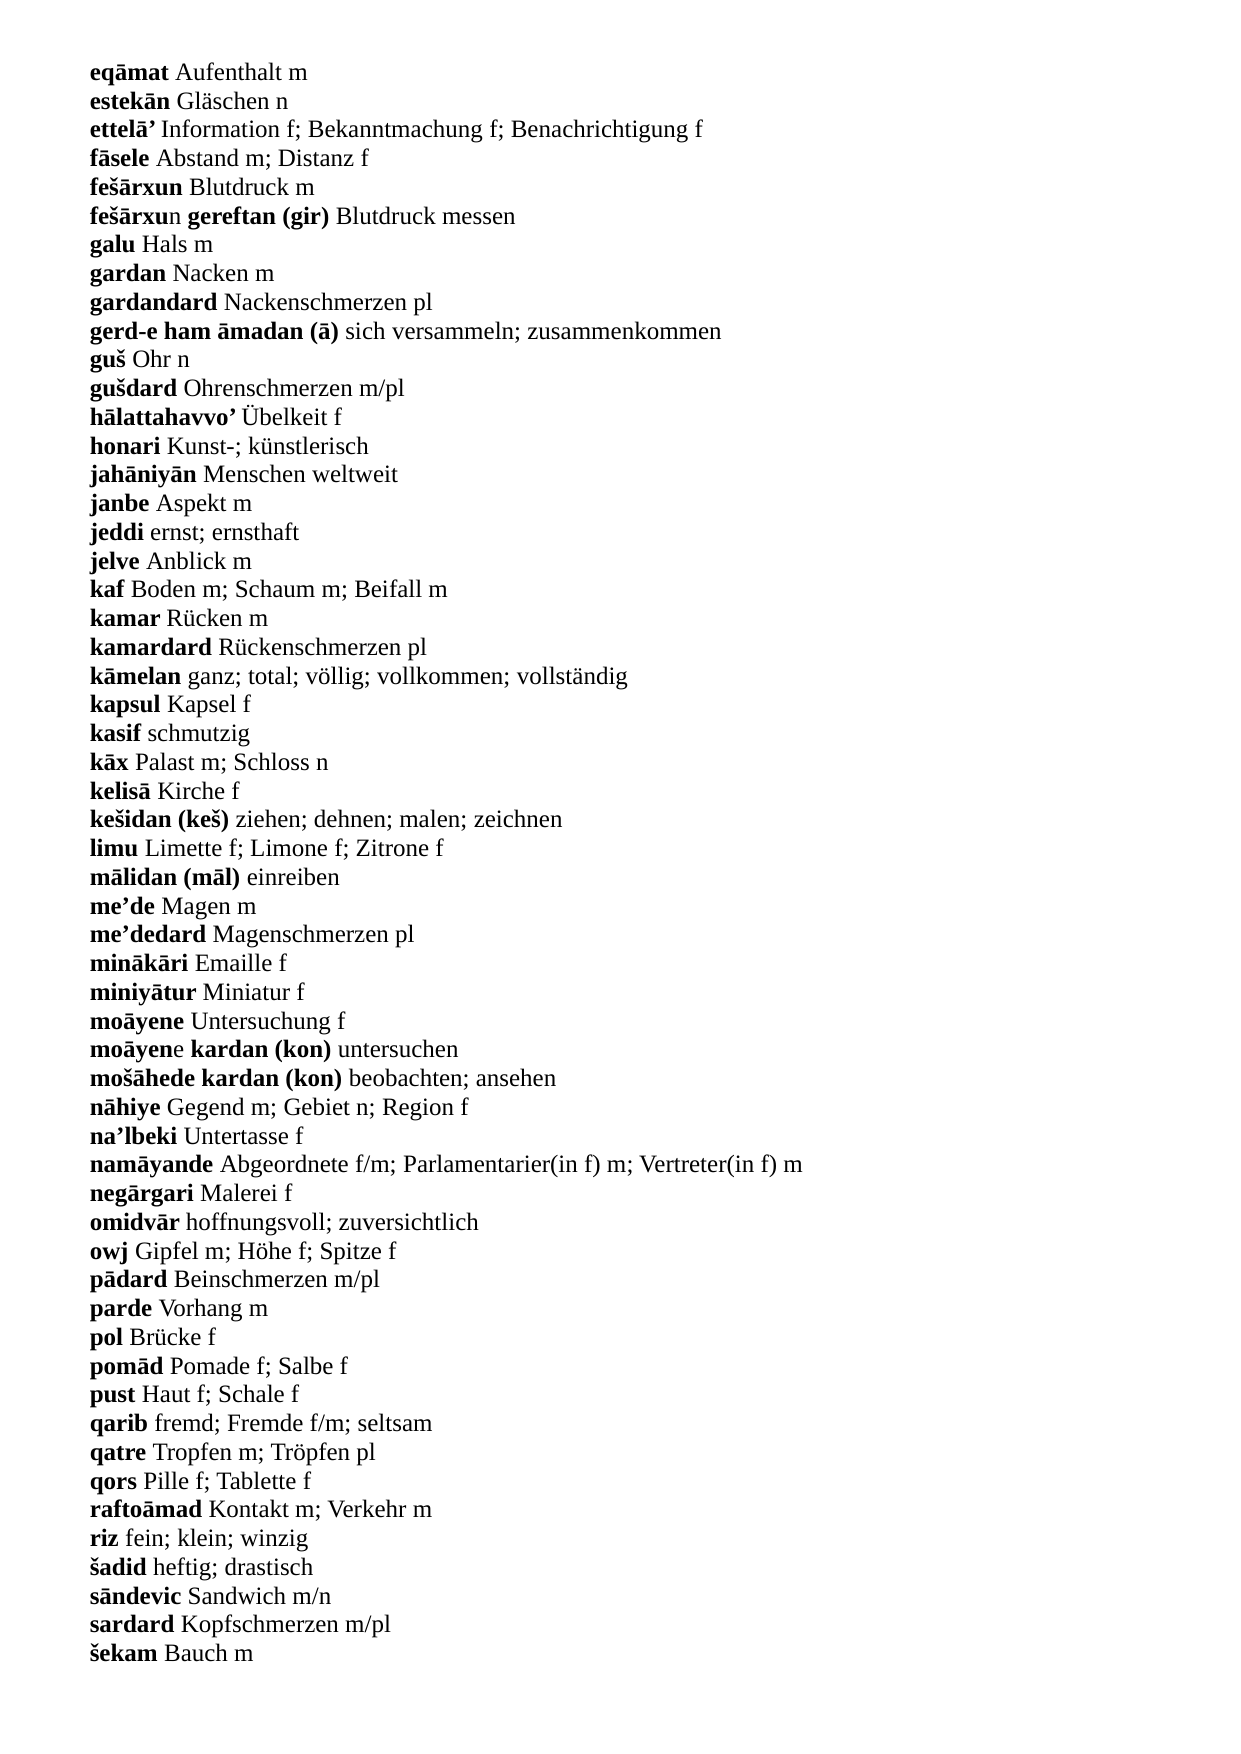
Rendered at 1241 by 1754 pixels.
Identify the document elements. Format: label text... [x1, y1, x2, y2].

text kāmelan ganz; total; völlig; vollkommen; vollständig [89, 661, 1153, 689]
text fāsele Abstand m; Distanz f [89, 143, 1153, 172]
text gerd‐e ham āmadan (ā) sich versammeln; zusammenkommen [89, 316, 1153, 344]
text estekān Gläschen n [89, 86, 1153, 114]
text negārgari Malerei f [89, 1178, 1153, 1207]
text sāndevic Sandwich m/n [89, 1581, 1153, 1609]
text qors Pille f; Tablette f [89, 1466, 1153, 1494]
text miniyātur Miniatur f [89, 977, 1153, 1006]
text mošāhede kardan (kon) beobachten; ansehen [89, 1063, 1153, 1092]
text kapsul Kapsel f [89, 689, 1153, 718]
text sardard Kopfschmerzen m/pl [89, 1609, 1153, 1638]
text kasif schmutzig [89, 718, 1153, 747]
text qatre Tropfen m; Tröpfen pl [89, 1437, 1153, 1466]
text gardan Nacken m [89, 258, 1153, 287]
text kamar Rücken m [89, 603, 1153, 632]
text na’lbeki Untertasse f [89, 1121, 1153, 1149]
text fešārxun Blutdruck m [89, 172, 1153, 201]
text nāhiye Gegend m; Gebiet n; Region f [89, 1092, 1153, 1121]
text pust Haut f; Schale f [89, 1379, 1153, 1408]
text me’de Magen m [89, 891, 1153, 919]
text omidvār hoffnungsvoll; zuversichtlich [89, 1207, 1153, 1236]
text gušdard Ohrenschmerzen m/pl [89, 373, 1153, 402]
text jahāniyān Menschen weltweit [89, 459, 1153, 488]
text owj Gipfel m; Höhe f; Spitze f [89, 1236, 1153, 1264]
text moāyene Untersuchung f [89, 1006, 1153, 1034]
text šekam Bauch m [89, 1638, 1153, 1667]
text janbe Aspekt m [89, 488, 1153, 517]
text kešidan (keš) ziehen; dehnen; malen; zeichnen [89, 804, 1153, 833]
text hālattahavvo’ Übelkeit f [89, 402, 1153, 431]
text ettelā’ Information f; Bekanntmachung f; Benachrichtigung f [89, 114, 1153, 143]
text limu Limette f; Limone f; Zitrone f [89, 833, 1153, 862]
text riz fein; klein; winzig [89, 1523, 1153, 1552]
text kelisā Kirche f [89, 776, 1153, 804]
text me’dedard Magenschmerzen pl [89, 919, 1153, 948]
text honari Kunst‐; künstlerisch [89, 431, 1153, 459]
text kamardard Rückenschmerzen pl [89, 632, 1153, 661]
text namāyande Abgeordnete f/m; Parlamentarier(in f) m; Vertreter(in f) m [89, 1149, 1153, 1178]
text eqāmat Aufenthalt m [89, 57, 1153, 86]
text galu Hals m [89, 229, 1153, 258]
text pomād Pomade f; Salbe f [89, 1351, 1153, 1379]
text parde Vorhang m [89, 1293, 1153, 1322]
text gardandard Nackenschmerzen pl [89, 287, 1153, 316]
text jeddi ernst; ernsthaft [89, 517, 1153, 546]
text qarib fremd; Fremde f/m; seltsam [89, 1408, 1153, 1437]
text guš Ohr n [89, 344, 1153, 373]
text raftoāmad Kontakt m; Verkehr m [89, 1494, 1153, 1523]
text kāx Palast m; Schloss n [89, 747, 1153, 776]
text mālidan (māl) einreiben [89, 862, 1153, 891]
text fešārxun gereftan (gir) Blutdruck messen [89, 201, 1153, 229]
text jelve Anblick m [89, 546, 1153, 574]
text moāyene kardan (kon) untersuchen [89, 1034, 1153, 1063]
text kaf Boden m; Schaum m; Beifall m [89, 574, 1153, 603]
text pādard Beinschmerzen m/pl [89, 1264, 1153, 1293]
text šadid heftig; drastisch [89, 1552, 1153, 1581]
text pol Brücke f [89, 1322, 1153, 1351]
text minākāri Emaille f [89, 948, 1153, 977]
